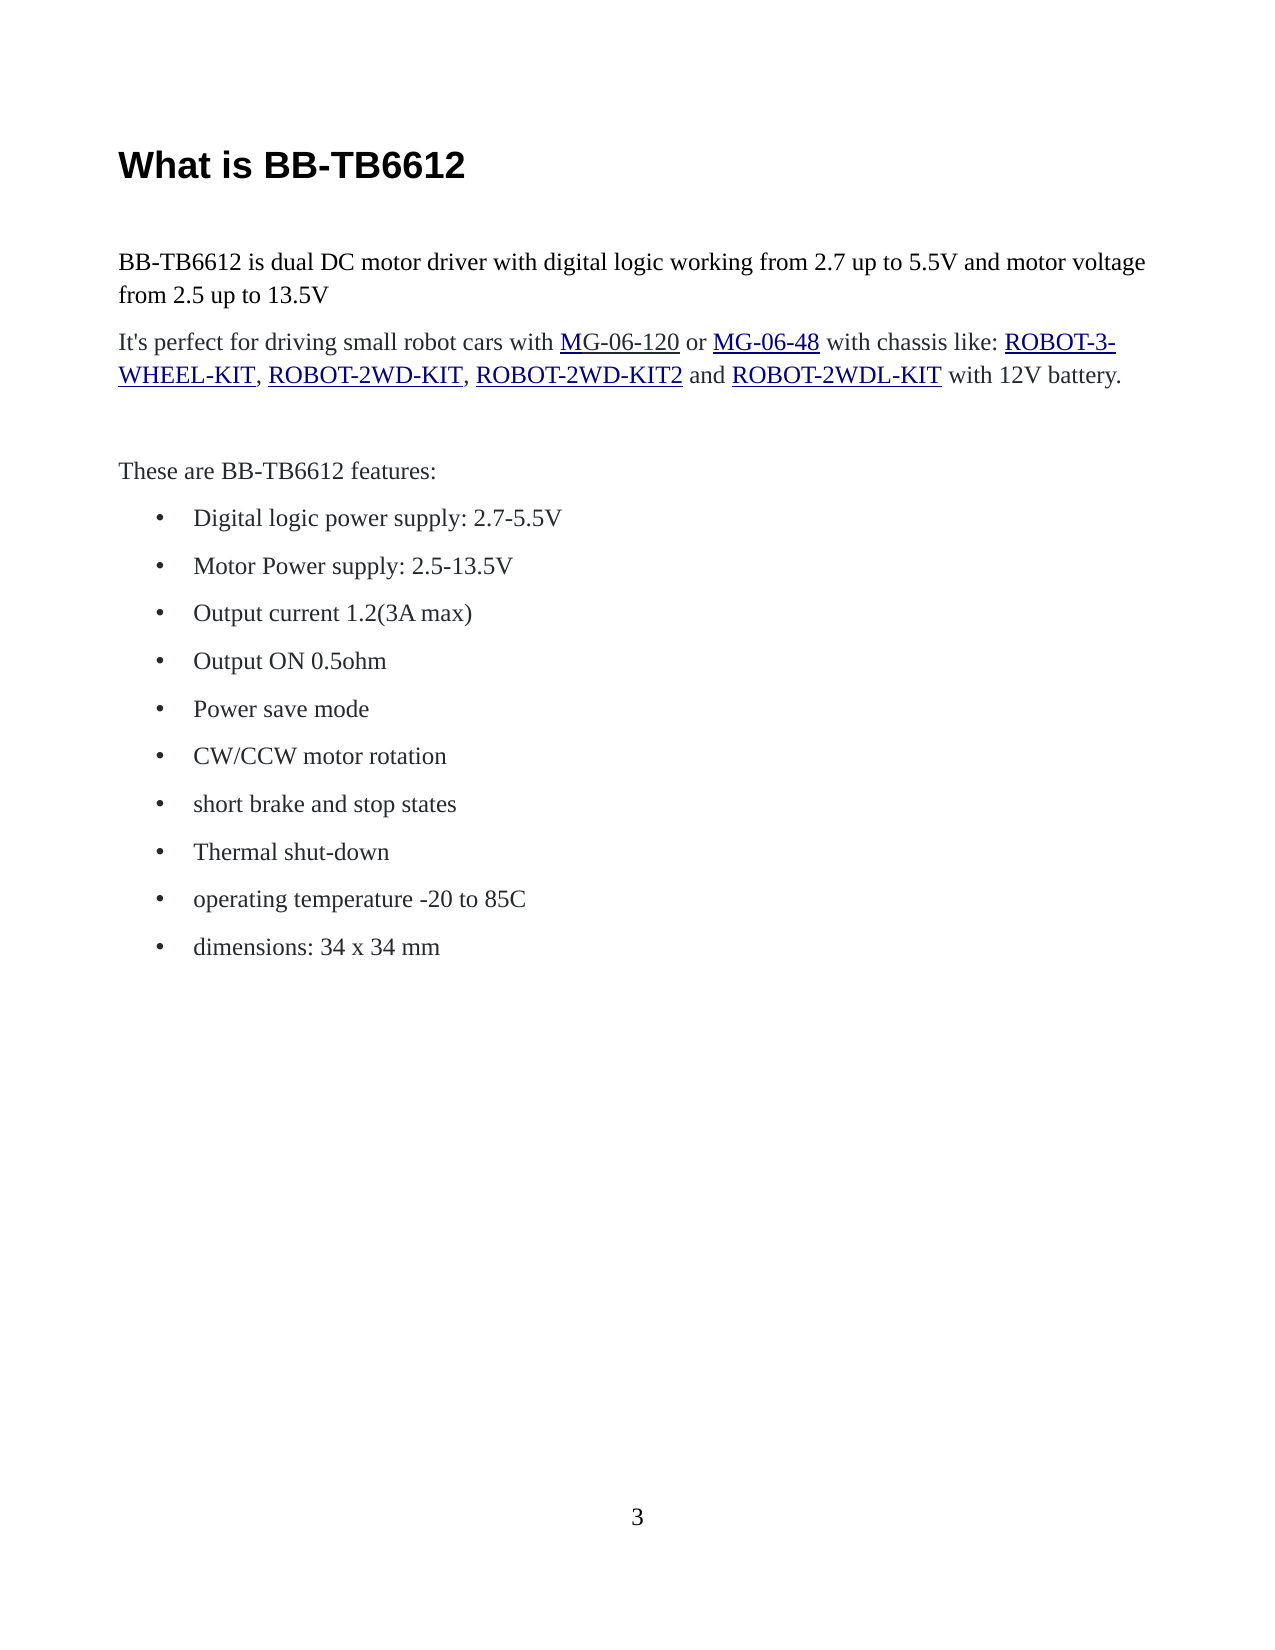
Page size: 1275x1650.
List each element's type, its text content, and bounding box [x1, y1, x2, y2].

list Power save mode [156, 694, 1157, 722]
list operating temperature -20 to 85C [156, 884, 1157, 913]
text It's perfect for driving small robot cars with MG-06-120 or MG-06-48 with chassis like: ROBOT-3-WHEEL-KIT, ROBOT-2WD-KIT, ROBOT-2WD-KIT2 and ROBOT-2WDL-KIT with 12V battery. [118, 327, 1157, 389]
list short brake and stop states [156, 789, 1157, 818]
list Output ON 0.5ohm [156, 646, 1157, 675]
text BB-TB6612 is dual DC motor driver with digital logic working from 2.7 up to 5.5V and motor voltage from 2.5 up to 13.5V [118, 247, 1157, 309]
subtitle What is BB-TB6612 [118, 143, 1157, 187]
list CW/CCW motor rotation [156, 741, 1157, 770]
list Motor Power supply: 2.5-13.5V [156, 551, 1157, 580]
list dimensions: 34 x 34 mm [156, 932, 1157, 961]
list Output current 1.2(3A max) [156, 598, 1157, 627]
list Digital logic power supply: 2.7-5.5V [156, 503, 1157, 532]
list Thermal shut-down [156, 837, 1157, 865]
text These are BB-TB6612 features: [118, 456, 1157, 484]
